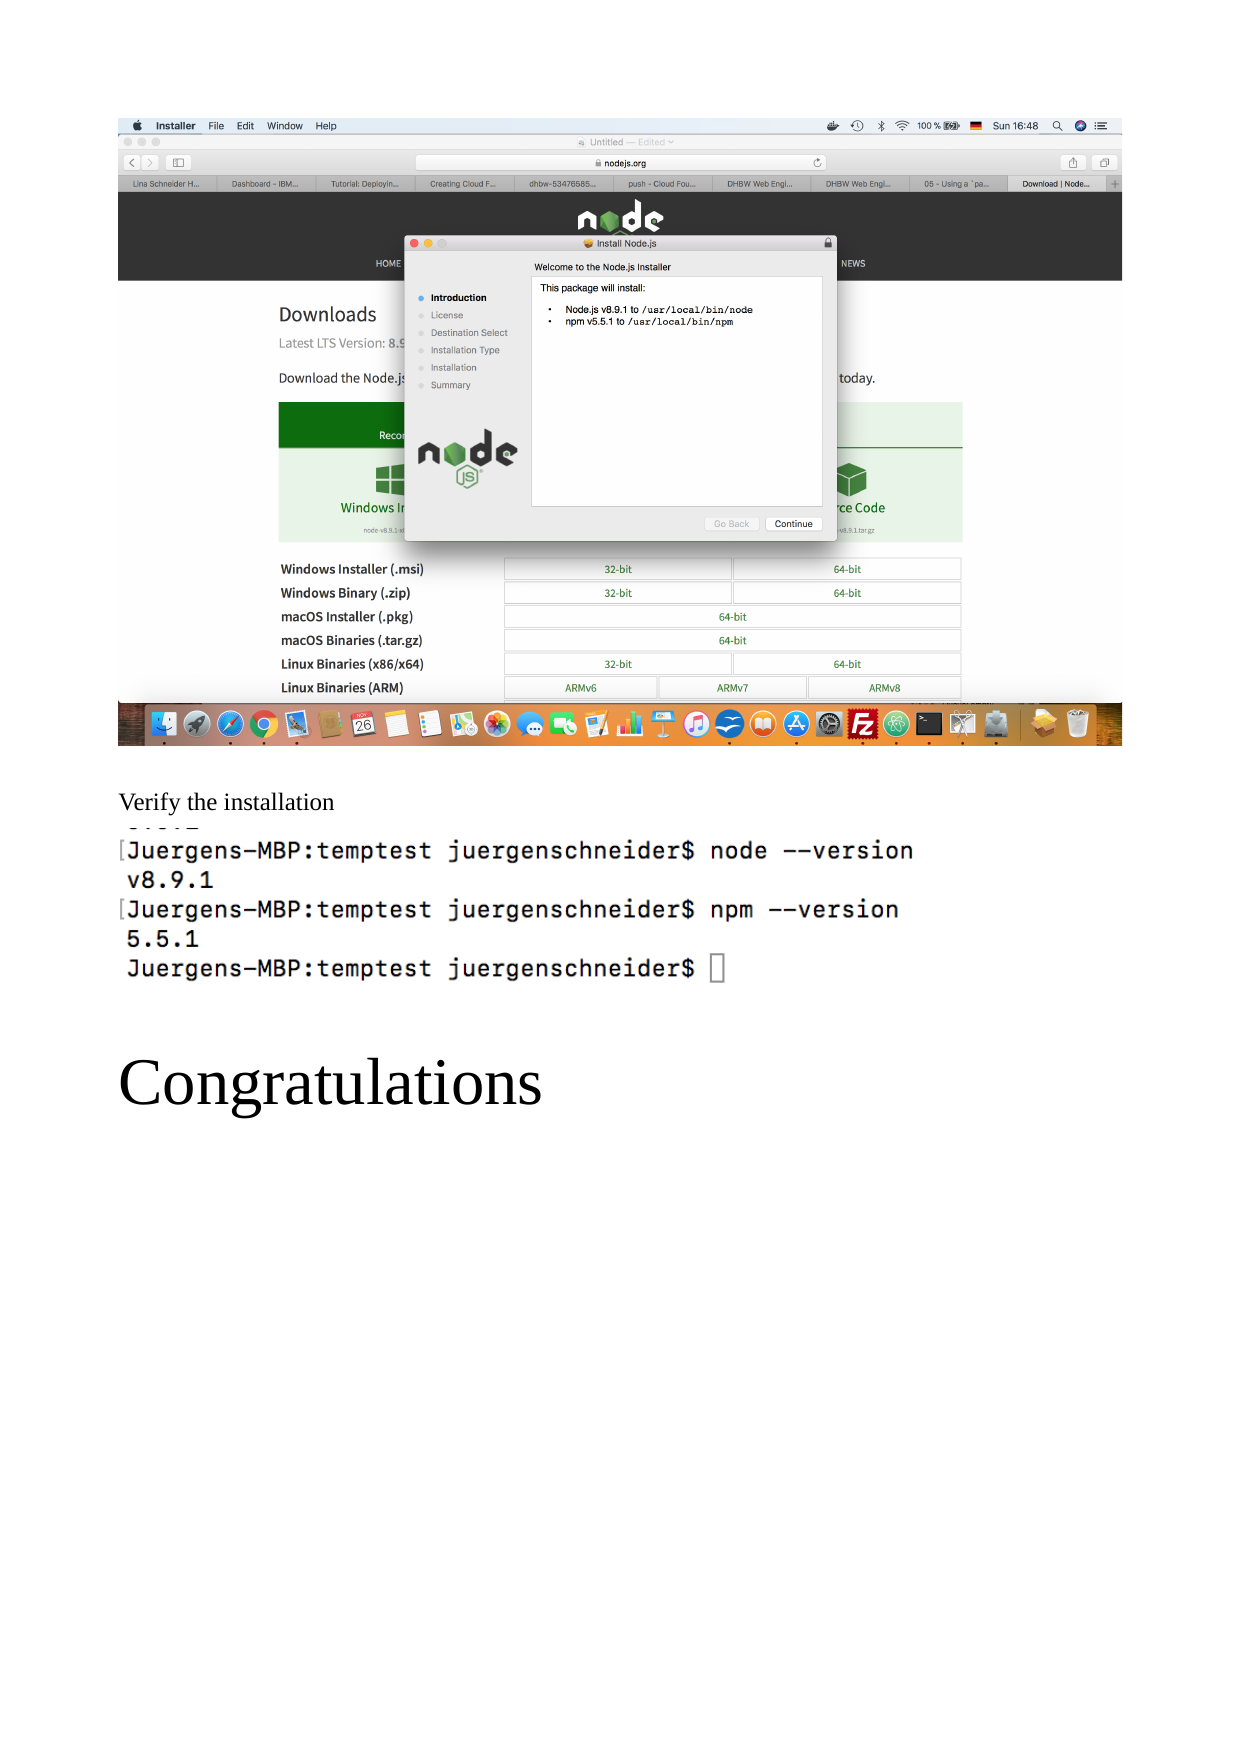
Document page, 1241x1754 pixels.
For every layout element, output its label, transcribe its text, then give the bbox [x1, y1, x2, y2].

picture [118, 828, 960, 989]
picture [118, 118, 1123, 746]
text Verify the installation [118, 787, 1122, 816]
text Congratulations [118, 1042, 1122, 1119]
